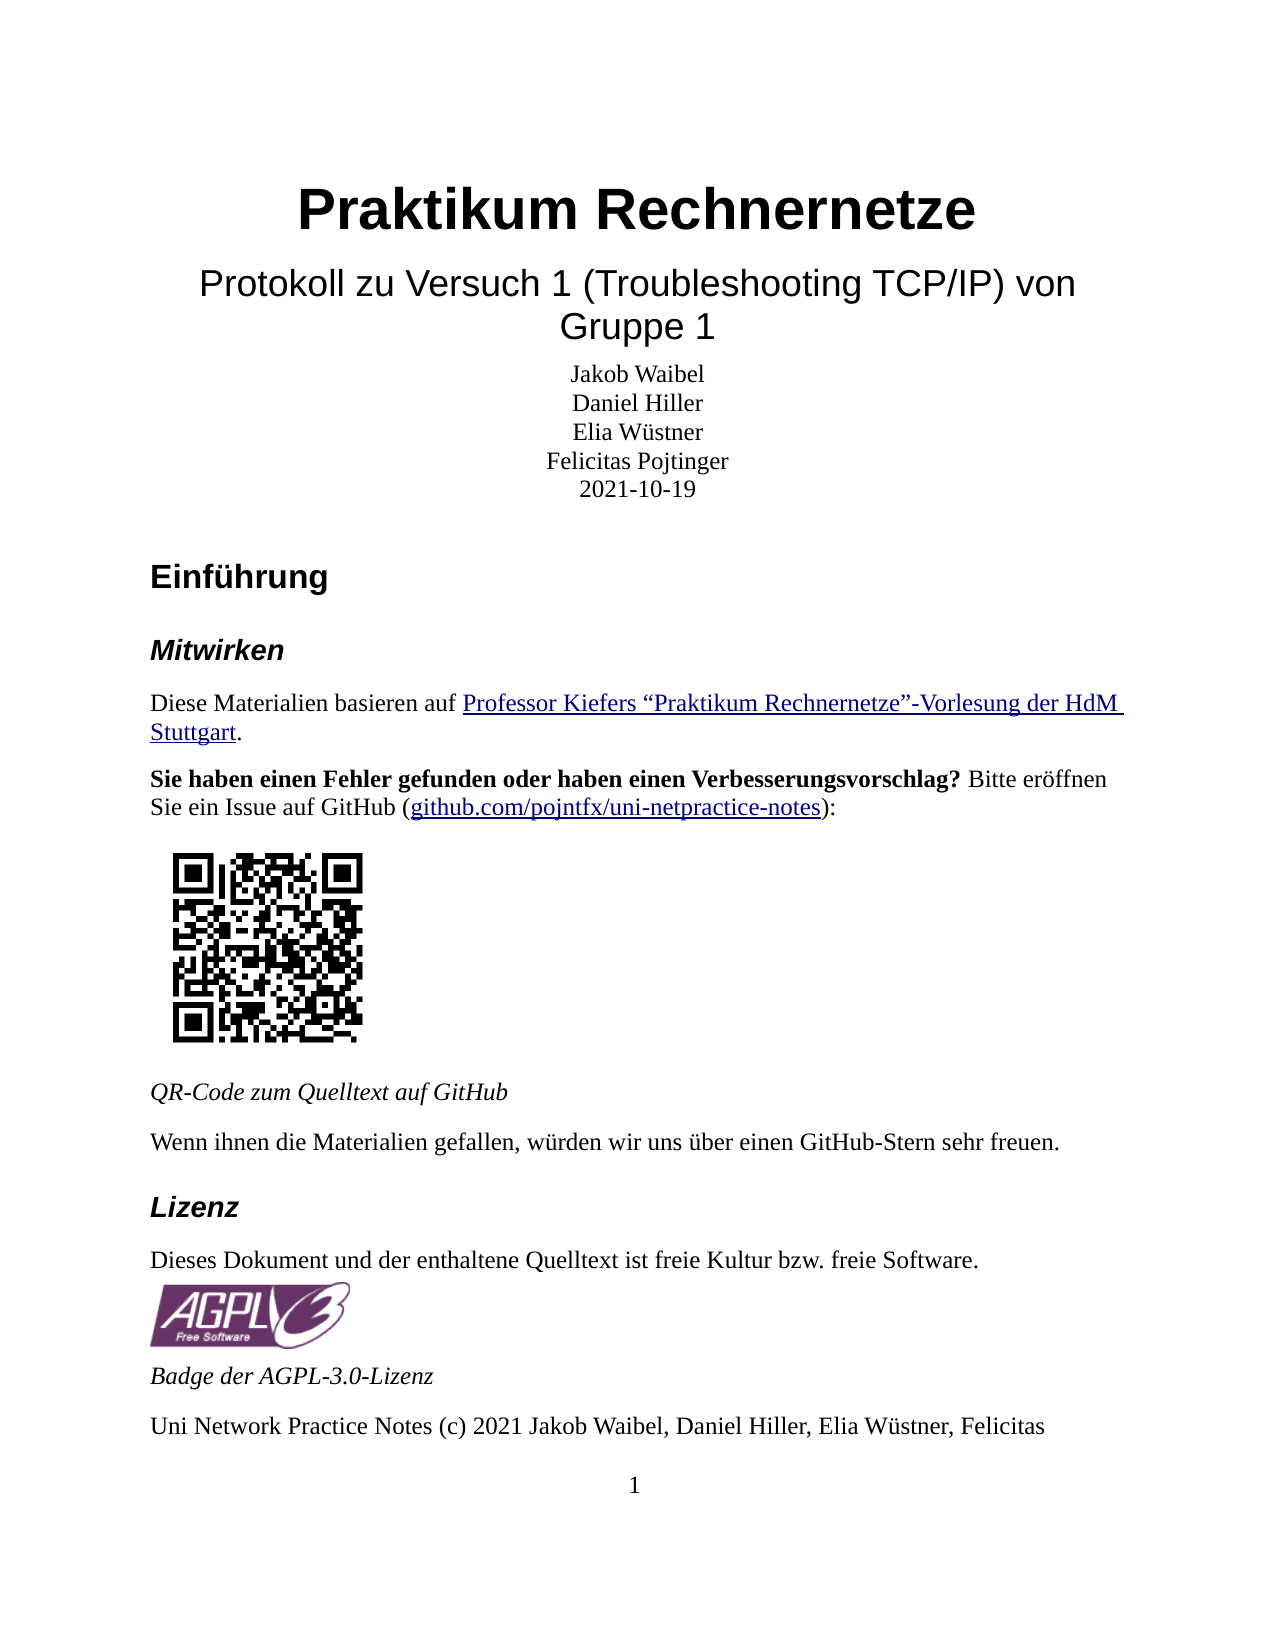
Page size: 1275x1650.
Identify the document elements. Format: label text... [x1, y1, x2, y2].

text Uni Network Practice Notes (c) 2021 Jakob Waibel, Daniel Hiller, Elia Wüstner, Felicitas [150, 1411, 1125, 1440]
title Praktikum Rechnernetze [150, 175, 1125, 242]
subtitle Mitwirken [150, 633, 1125, 667]
text Sie haben einen Fehler gefunden oder haben einen Verbesserungsvorschlag? Bitte eröffnen Sie ein Issue auf GitHub (github.com/pojntfx/uni-netpractice-notes): [150, 764, 1125, 821]
text Daniel Hiller [150, 388, 1125, 417]
text 2021-10-19 [150, 474, 1125, 503]
picture [150, 830, 385, 1065]
picture [150, 1282, 350, 1349]
text Wenn ihnen die Materialien gefallen, würden wir uns über einen GitHub-Stern sehr freuen. [150, 1127, 1125, 1156]
text Dieses Dokument und der enthaltene Quelltext ist freie Kultur bzw. freie Software. [150, 1245, 1125, 1274]
text Badge der AGPL-3.0-Lizenz [150, 1361, 1125, 1390]
subtitle Protokoll zu Versuch 1 (Troubleshooting TCP/IP) von Gruppe 1 [150, 261, 1125, 347]
text Jakob Waibel [150, 359, 1125, 388]
text Elia Wüstner [150, 417, 1125, 446]
text Diese Materialien basieren auf Professor Kiefers “Praktikum Rechnernetze”-Vorlesung der HdM Stuttgart. [150, 688, 1125, 746]
text QR-Code zum Quelltext auf GitHub [150, 1077, 1125, 1106]
subtitle Einführung [150, 557, 1125, 596]
text Felicitas Pojtinger [150, 446, 1125, 474]
subtitle Lizenz [150, 1190, 1125, 1223]
